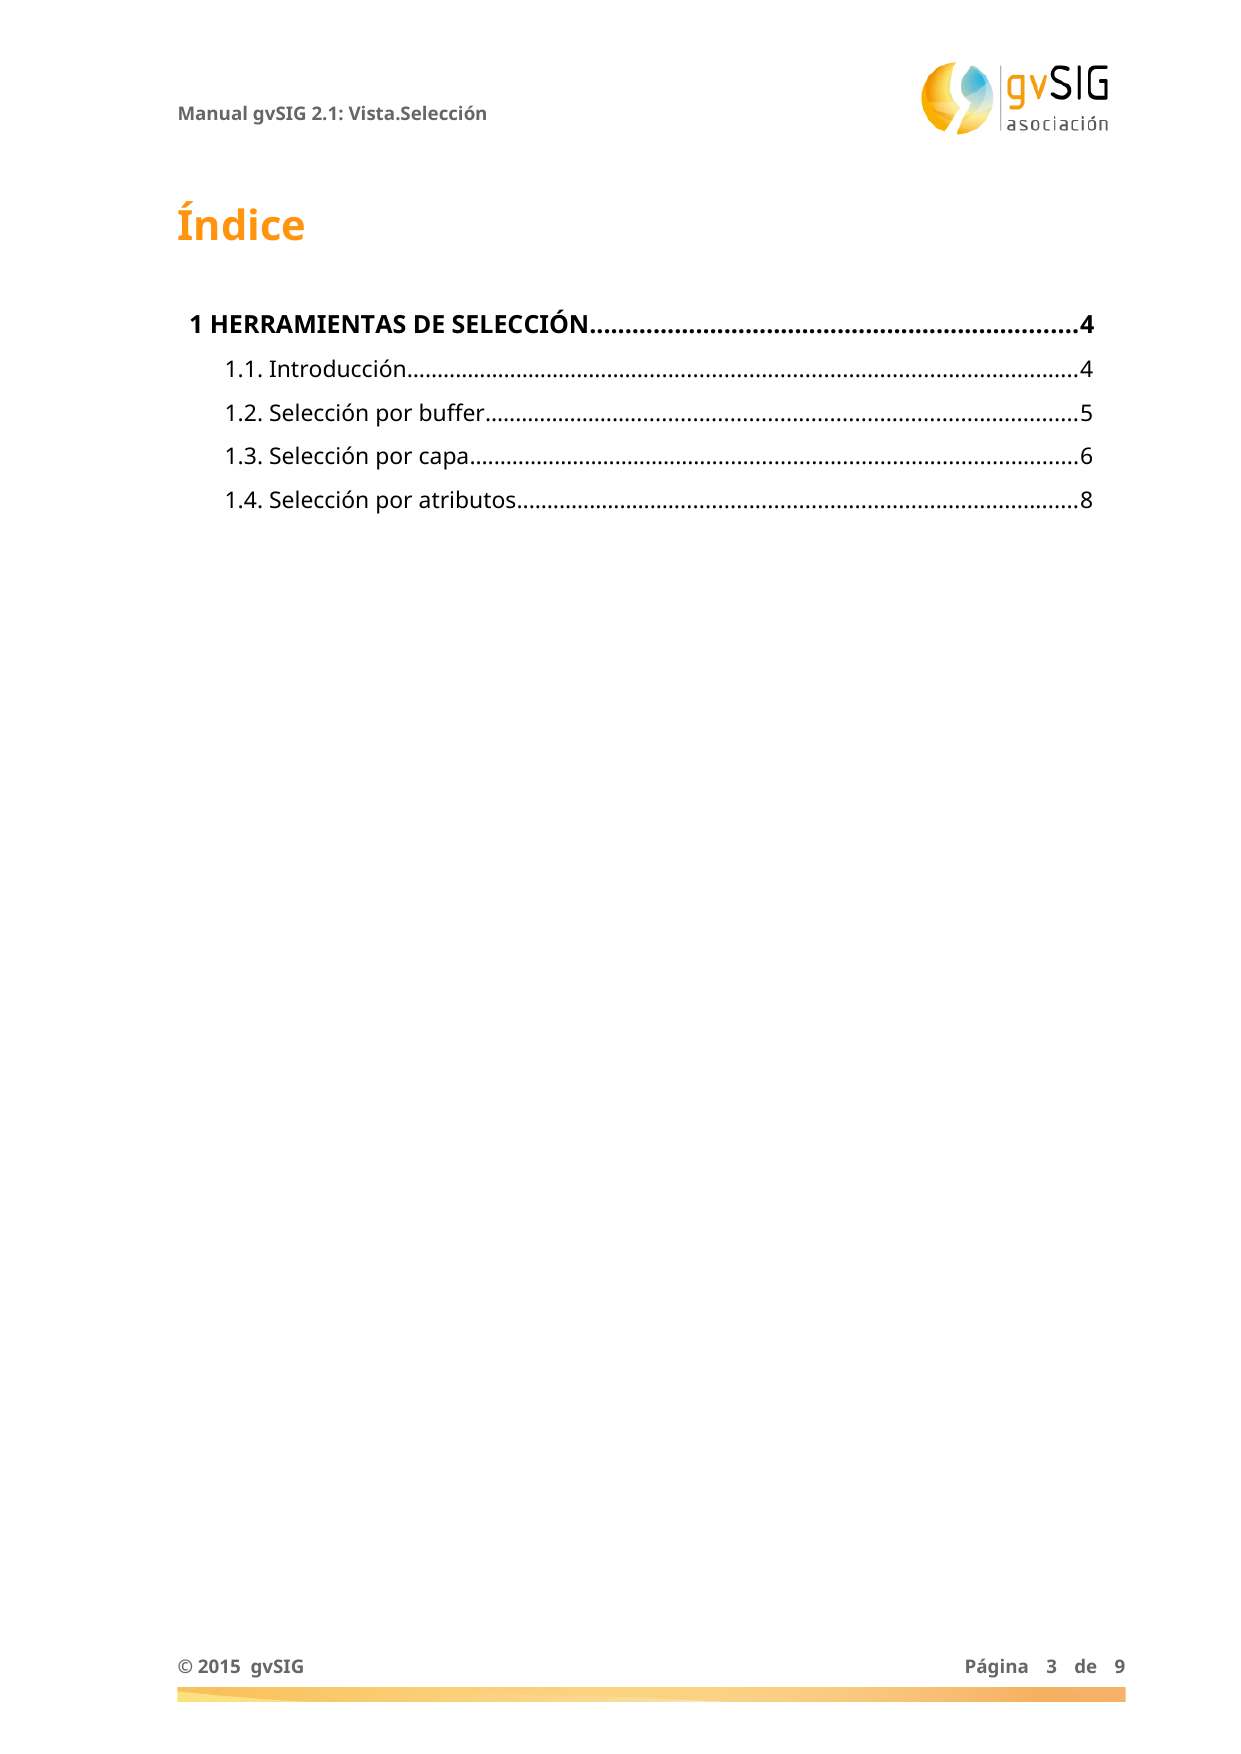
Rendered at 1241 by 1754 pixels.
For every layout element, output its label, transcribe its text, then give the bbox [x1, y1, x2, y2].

text 1.4. Selección por atributos 8 [218, 484, 1125, 515]
text 1.2. Selección por buffer 5 [218, 397, 1125, 428]
text 1 Herramientas de selección 4 [189, 306, 1125, 340]
text 1.1. Introducción 4 [218, 353, 1125, 384]
text 1.3. Selección por capa 6 [218, 440, 1125, 472]
text Índice [177, 196, 1125, 253]
picture [902, 47, 1122, 148]
picture [177, 1687, 1126, 1702]
